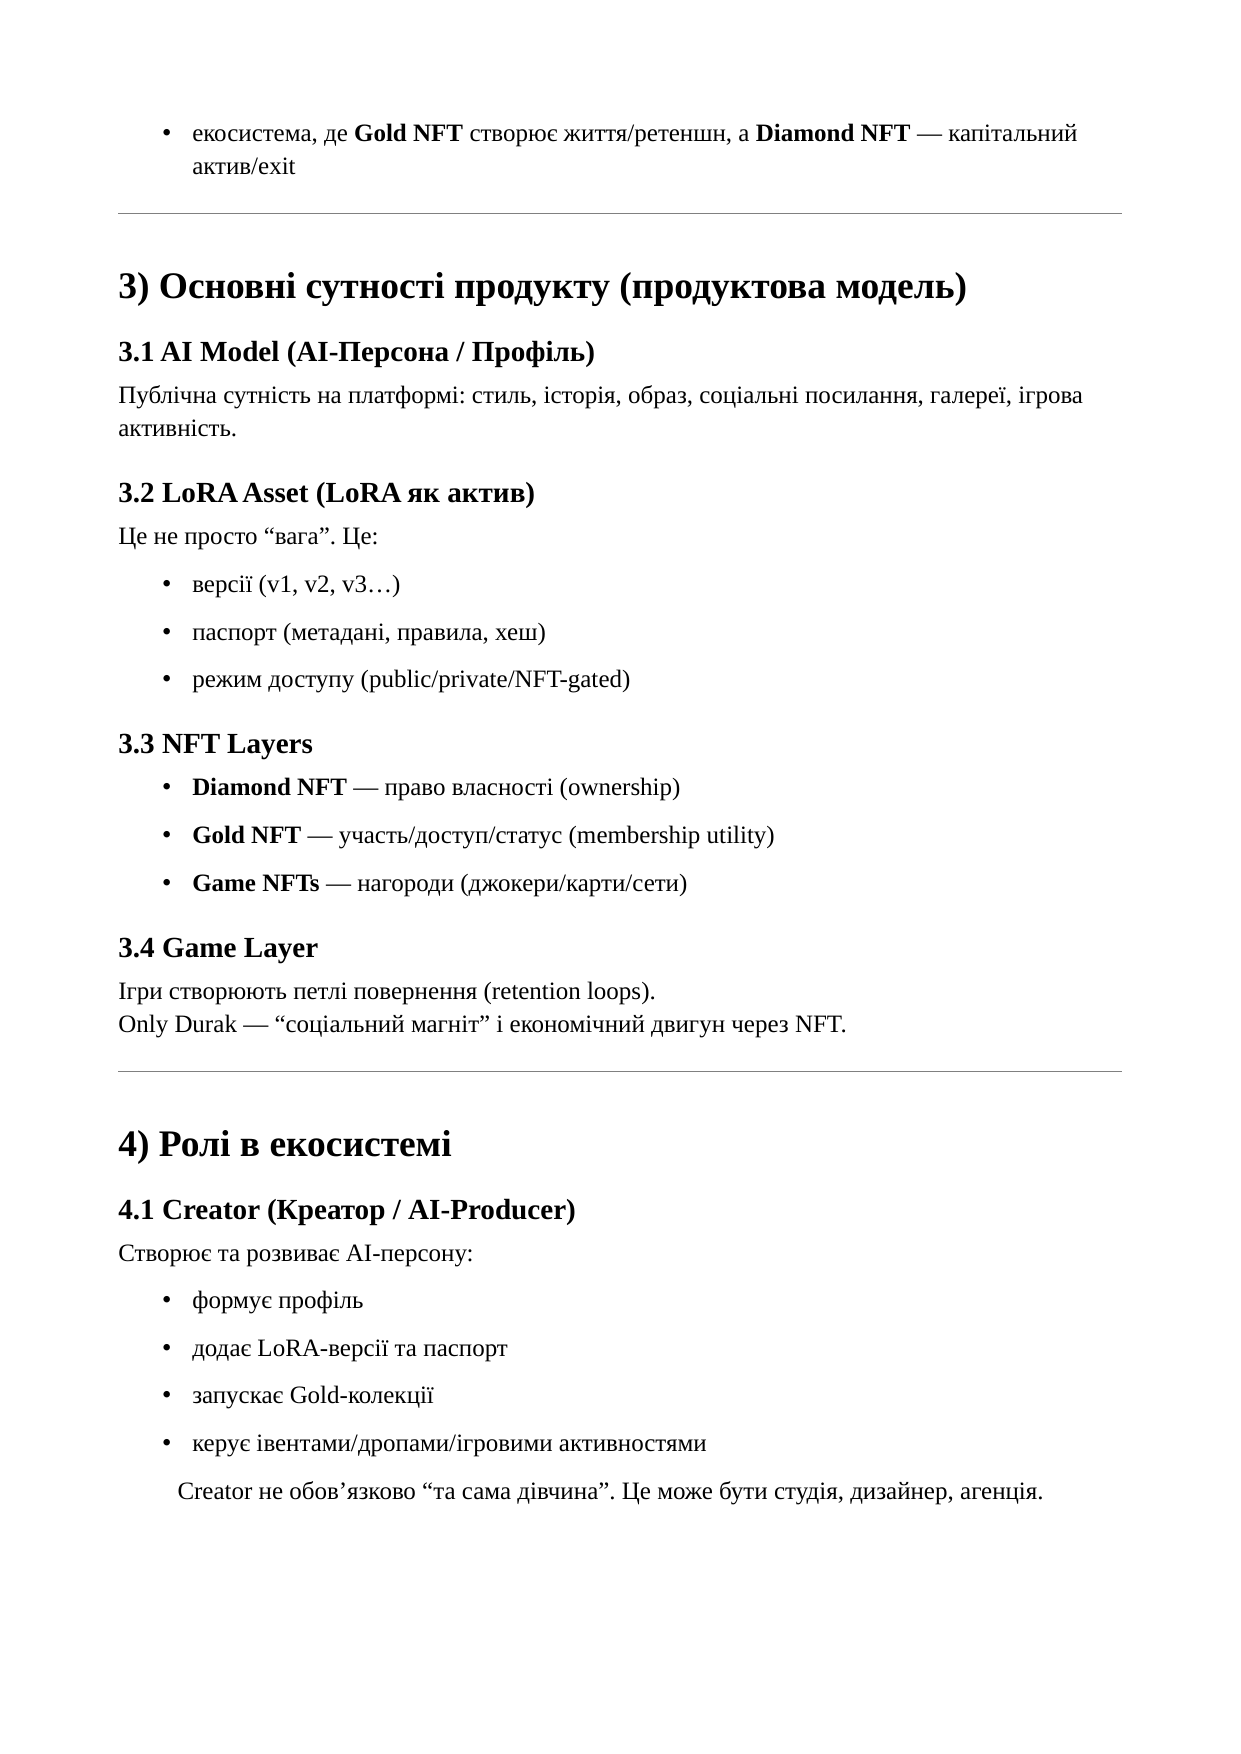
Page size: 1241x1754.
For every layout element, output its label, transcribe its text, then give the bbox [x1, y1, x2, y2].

list Gold NFT — участь/доступ/статус (membership utility) [162, 820, 1122, 849]
list версії (v1, v2, v3…) [162, 569, 1122, 598]
text Створює та розвиває AI-персону: [118, 1238, 1122, 1267]
subtitle 4.1 Creator (Креатор / AI-Producer) [118, 1192, 1122, 1225]
subtitle 3.3 NFT Layers [118, 726, 1122, 760]
text Це не просто “вага”. Це: [118, 521, 1122, 550]
list Game NFTs — нагороди (джокери/карти/сети) [162, 868, 1122, 896]
subtitle 3.4 Game Layer [118, 930, 1122, 963]
list формує профіль [162, 1285, 1122, 1314]
text Ігри створюють петлі повернення (retention loops). Only Durak — “соціальний магніт” і економічний двигун через NFT. [118, 976, 1122, 1038]
text Creator не обов’язково “та сама дівчина”. Це може бути студія, дизайнер, агенція. [177, 1476, 1063, 1504]
list екосистема, де Gold NFT створює життя/ретеншн, а Diamond NFT — капітальний актив/exit [162, 118, 1122, 180]
subtitle 4) Ролі в екосистемі [118, 1122, 1122, 1165]
text Публічна сутність на платформі: стиль, історія, образ, соціальні посилання, галереї, ігрова активність. [118, 380, 1122, 442]
subtitle 3) Основні сутності продукту (продуктова модель) [118, 264, 1122, 307]
list Diamond NFT — право власності (ownership) [162, 772, 1122, 801]
list керує івентами/дропами/ігровими активностями [162, 1428, 1122, 1457]
list паспорт (метадані, правила, хеш) [162, 617, 1122, 645]
list режим доступу (public/private/NFT-gated) [162, 664, 1122, 693]
subtitle 3.1 AI Model (AI-Персона / Профіль) [118, 334, 1122, 368]
subtitle 3.2 LoRA Asset (LoRA як актив) [118, 475, 1122, 509]
list додає LoRA-версії та паспорт [162, 1333, 1122, 1362]
list запускає Gold-колекції [162, 1381, 1122, 1409]
